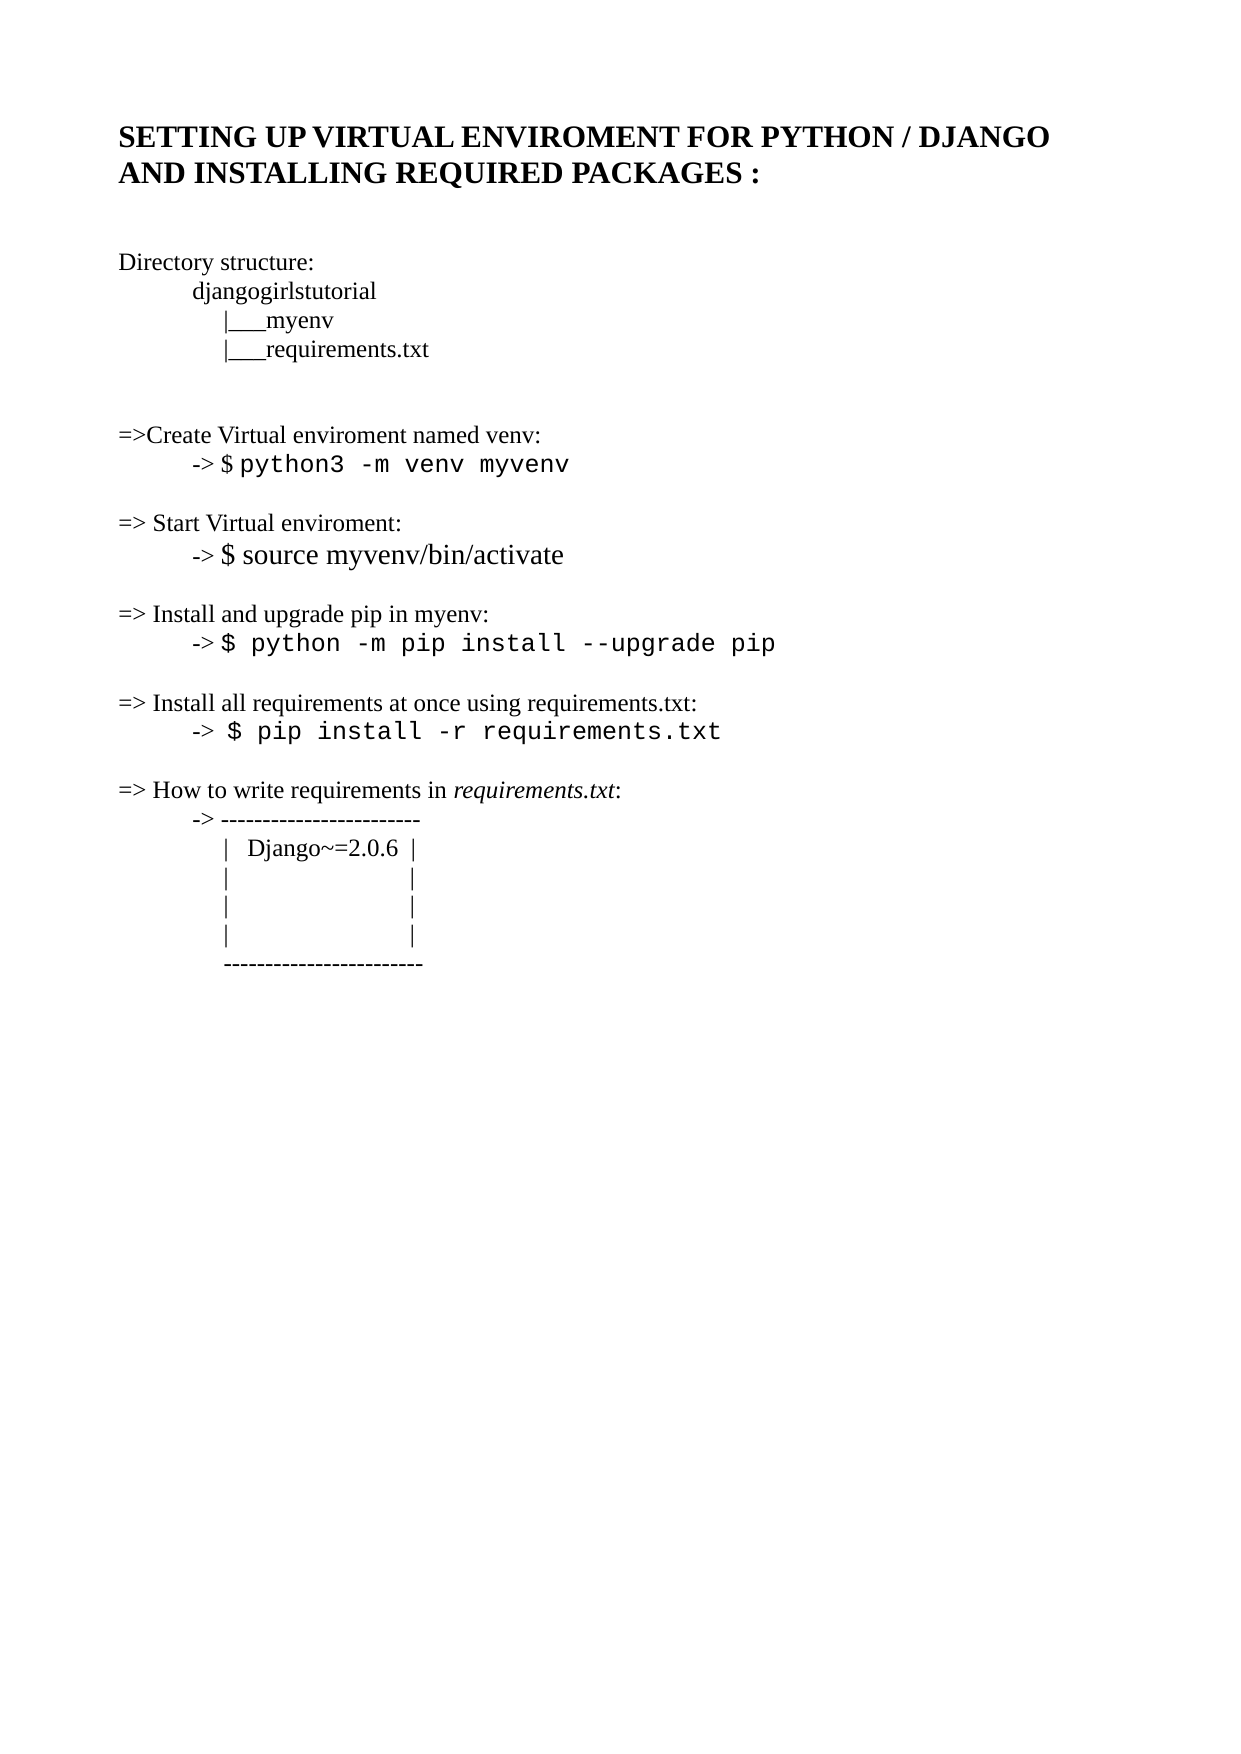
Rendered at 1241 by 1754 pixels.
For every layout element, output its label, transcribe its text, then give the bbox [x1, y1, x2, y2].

text -> $ pip install -r requirements.txt [118, 716, 1122, 747]
text -> $ python3 -m venv myvenv [118, 449, 1122, 479]
text => Install and upgrade pip in myenv: [118, 599, 1122, 628]
text | Django~=2.0.6 | [118, 833, 1122, 862]
text | | [118, 891, 1122, 919]
text => How to write requirements in requirements.txt: [118, 776, 1122, 804]
text -> $ source myvenv/bin/activate [118, 537, 1122, 571]
text | | [118, 919, 1122, 948]
text SETTING UP VIRTUAL ENVIROMENT FOR PYTHON / DJANGO AND INSTALLING REQUIRED PACKAGES : [118, 118, 1122, 190]
text |___myenv [118, 305, 1122, 334]
text -> $ python -m pip install --upgrade pip [118, 628, 1122, 659]
text =>Create Virtual enviroment named venv: [118, 420, 1122, 449]
text | | [118, 862, 1122, 891]
text Directory structure: [118, 247, 1122, 276]
text ------------------------ [118, 948, 1122, 977]
text djangogirlstutorial [118, 276, 1122, 305]
text |___requirements.txt [118, 334, 1122, 362]
text => Install all requirements at once using requirements.txt: [118, 688, 1122, 716]
text -> ------------------------ [118, 804, 1122, 833]
text => Start Virtual enviroment: [118, 508, 1122, 537]
